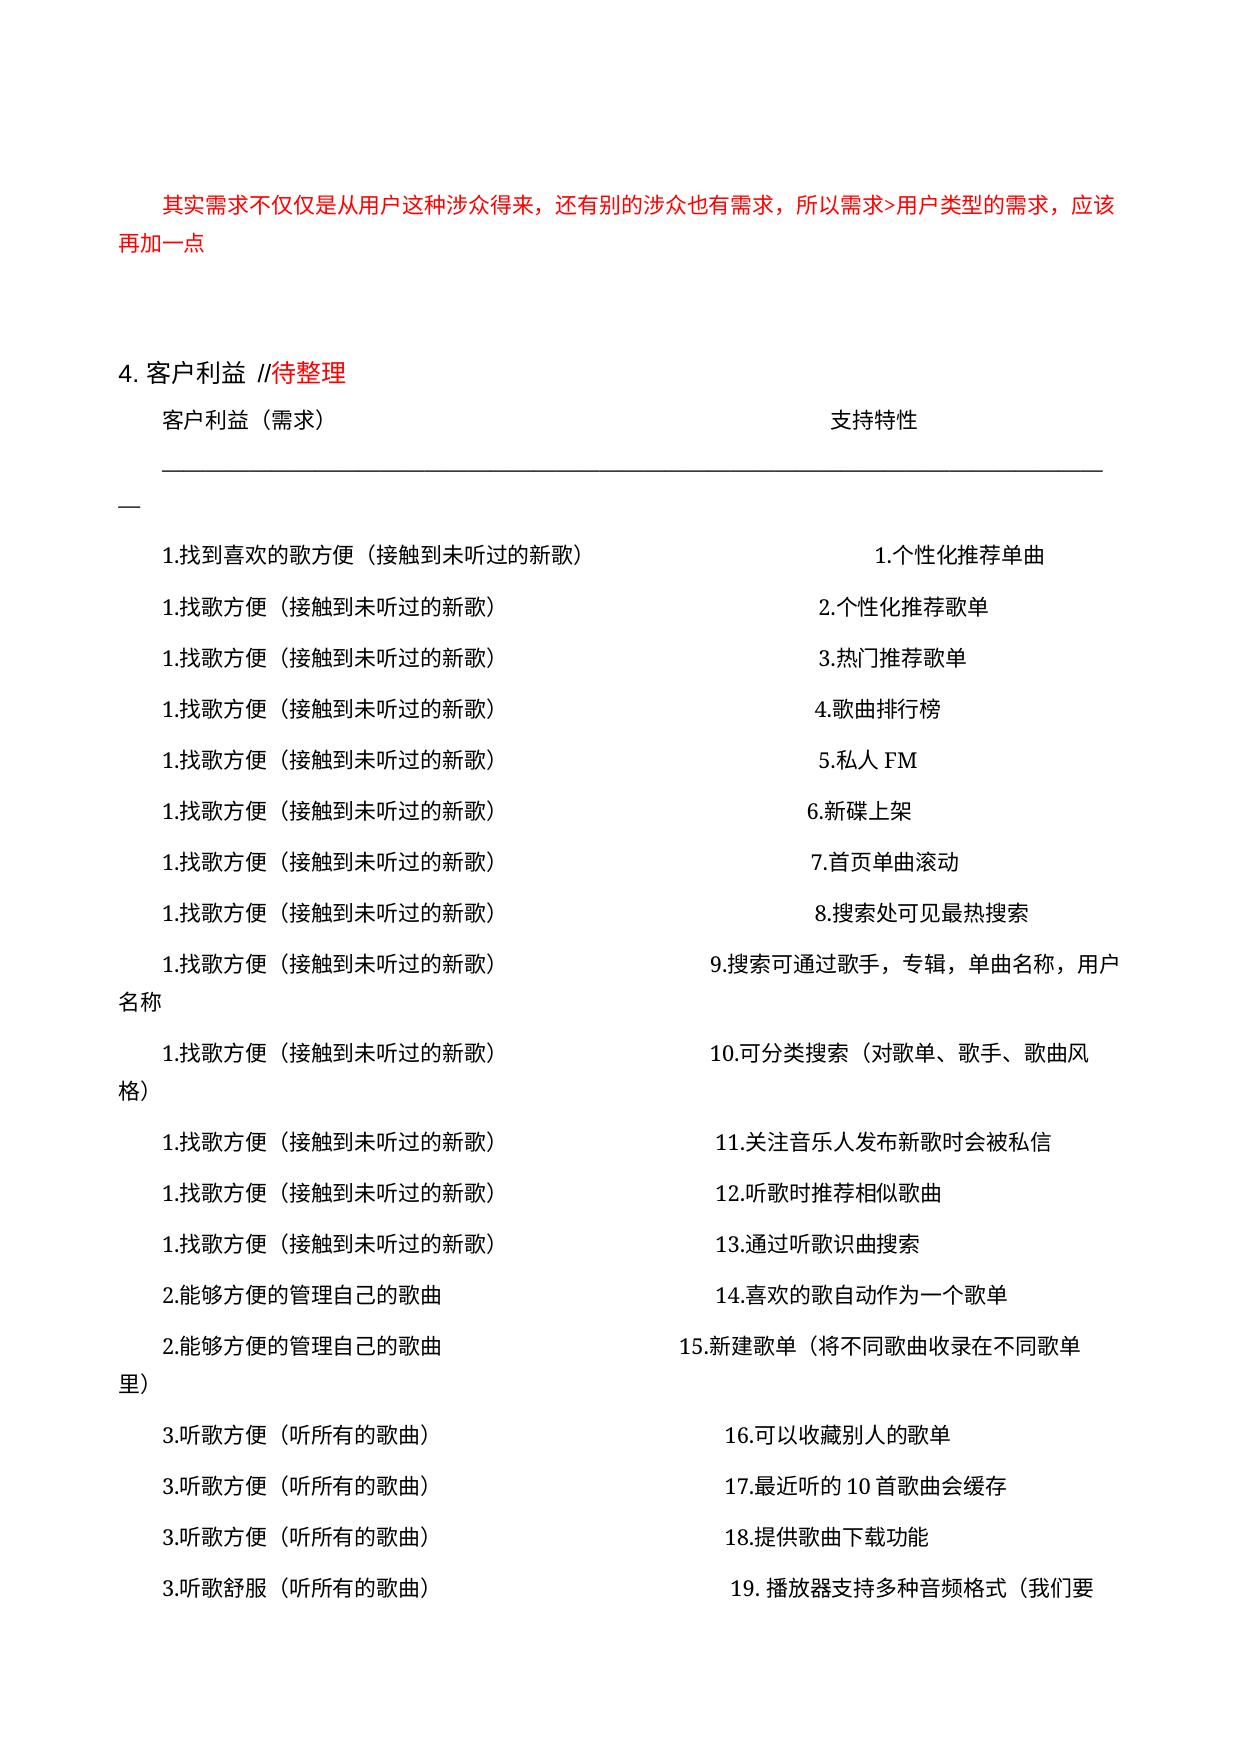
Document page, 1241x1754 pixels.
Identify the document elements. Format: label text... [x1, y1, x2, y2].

text 2.能够方便的管理自己的歌曲 15.新建歌单（将不同歌曲收录在不同歌单里） [118, 1329, 1122, 1398]
text 1.找到喜欢的歌方便（接触到未听过的新歌） 1.个性化推荐单曲 [118, 538, 1122, 570]
text 其实需求不仅仅是从用户这种涉众得来，还有别的涉众也有需求，所以需求>用户类型的需求，应该再加一点 [118, 188, 1122, 257]
text 1.找歌方便（接触到未听过的新歌） 13.通过听歌识曲搜索 [118, 1227, 1122, 1258]
text 1.找歌方便（接触到未听过的新歌） 9.搜索可通过歌手，专辑，单曲名称，用户名称 [118, 947, 1122, 1017]
text 1.找歌方便（接触到未听过的新歌） 6.新碟上架 [118, 794, 1122, 826]
text 2.能够方便的管理自己的歌曲 14.喜欢的歌自动作为一个歌单 [118, 1278, 1122, 1309]
subtitle 客户利益 //待整理 [118, 353, 1122, 390]
text ———————————————————————————————————————————— [118, 454, 1122, 520]
text 客户利益（需求） 支持特性 [118, 403, 1122, 435]
text 1.找歌方便（接触到未听过的新歌） 5.私人FM [118, 743, 1122, 774]
text 1.找歌方便（接触到未听过的新歌） 11.关注音乐人发布新歌时会被私信 [118, 1124, 1122, 1156]
text 1.找歌方便（接触到未听过的新歌） 2.个性化推荐歌单 [118, 589, 1122, 621]
text 3.听歌舒服（听所有的歌曲） 19. 播放器支持多种音频格式（我们要 [118, 1571, 1122, 1602]
text 3.听歌方便（听所有的歌曲） 18.提供歌曲下载功能 [118, 1520, 1122, 1551]
text 1.找歌方便（接触到未听过的新歌） 12.听歌时推荐相似歌曲 [118, 1176, 1122, 1207]
text 1.找歌方便（接触到未听过的新歌） 7.首页单曲滚动 [118, 845, 1122, 877]
text 3.听歌方便（听所有的歌曲） 17.最近听的10首歌曲会缓存 [118, 1469, 1122, 1500]
text 1.找歌方便（接触到未听过的新歌） 8.搜索处可见最热搜索 [118, 896, 1122, 928]
text 1.找歌方便（接触到未听过的新歌） 3.热门推荐歌单 [118, 641, 1122, 672]
text 3.听歌方便（听所有的歌曲） 16.可以收藏别人的歌单 [118, 1418, 1122, 1449]
text 1.找歌方便（接触到未听过的新歌） 4.歌曲排行榜 [118, 692, 1122, 723]
text 1.找歌方便（接触到未听过的新歌） 10.可分类搜索（对歌单、歌手、歌曲风格） [118, 1036, 1122, 1105]
